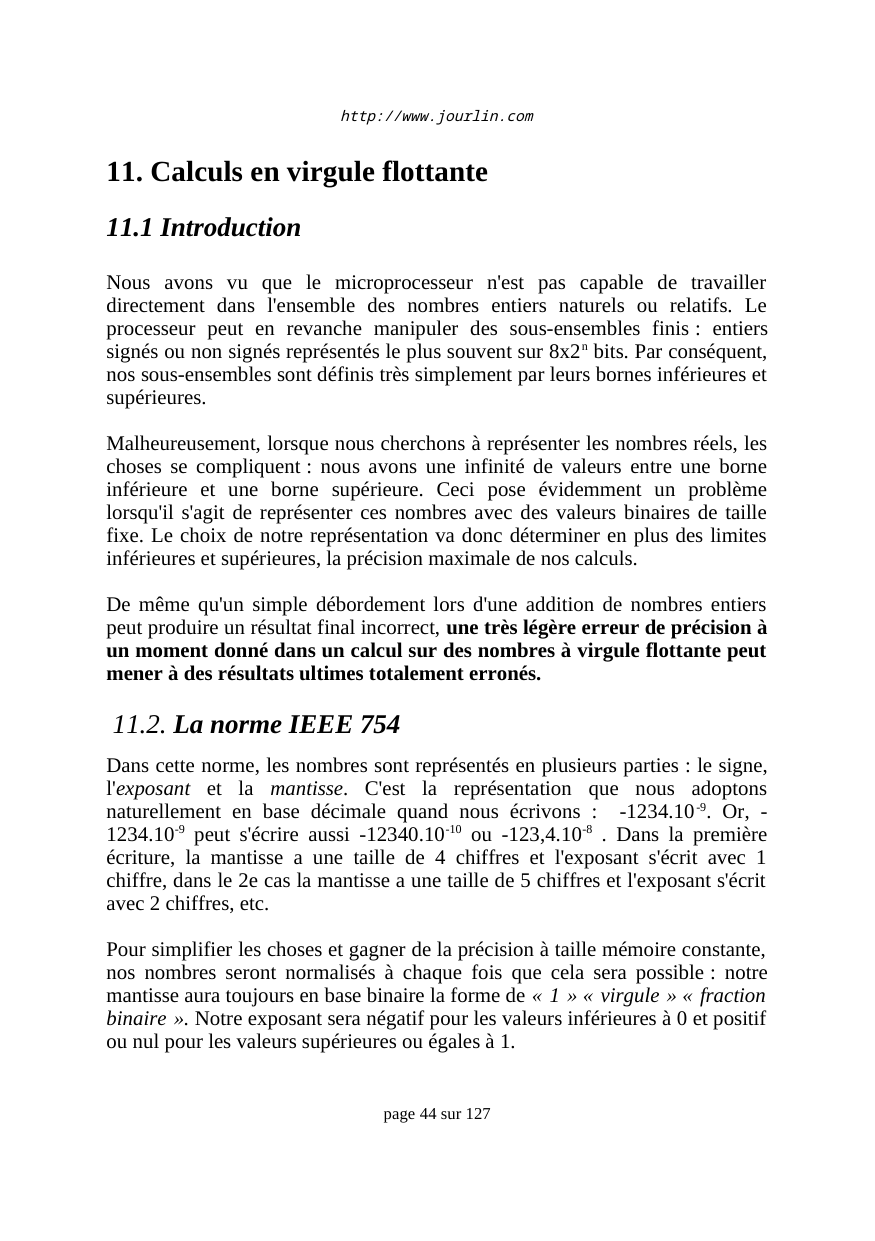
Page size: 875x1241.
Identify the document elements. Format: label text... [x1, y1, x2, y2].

text Nous avons vu que le microprocesseur n'est pas capable de travailler directement dans l'ensemble des nombres entiers naturels ou relatifs. Le processeur peut en revanche manipuler des sous-ensembles finis : entiers signés ou non signés représentés le plus souvent sur 8x2n bits. Par conséquent, nos sous-ensembles sont définis très simplement par leurs bornes inférieures et supérieures. [106, 255, 768, 409]
text Pour simplifier les choses et gagner de la précision à taille mémoire constante, nos nombres seront normalisés à chaque fois que cela sera possible : notre mantisse aura toujours en base binaire la forme de « 1 » « virgule » « fraction binaire ». Notre exposant sera négatif pour les valeurs inférieures à 0 et positif ou nul pour les valeurs supérieures ou égales à 1. [106, 928, 768, 1053]
text De même qu'un simple débordement lors d'une addition de nombres entiers peut produire un résultat final incorrect, une très légère erreur de précision à un moment donné dans un calcul sur des nombres à virgule flottante peut mener à des résultats ultimes totalement erronés. [106, 582, 768, 685]
subtitle La norme IEEE 754 [112, 710, 768, 740]
text Dans cette norme, les nombres sont représentés en plusieurs parties : le signe, l'exposant et la mantisse. C'est la représentation que nous adoptons naturellement en base décimale quand nous écrivons : -1234.10-9. Or, -1234.10-9 peut s'écrire aussi -12340.10-10 ou -123,4.10-8 . Dans la première écriture, la mantisse a une taille de 4 chiffres et l'exposant s'écrit avec 1 chiffre, dans le 2e cas la mantisse a une taille de 5 chiffres et l'exposant s'écrit avec 2 chiffres, etc. [106, 752, 768, 915]
subtitle 11.1 Introduction [106, 213, 768, 243]
subtitle 11. Calculs en virgule flottante [106, 156, 768, 188]
text Malheureusement, lorsque nous cherchons à représenter les nombres réels, les choses se compliquent : nous avons une infinité de valeurs entre une borne inférieure et une borne supérieure. Ceci pose évidemment un problème lorsqu'il s'agit de représenter ces nombres avec des valeurs binaires de taille fixe. Le choix de notre représentation va donc déterminer en plus des limites inférieures et supérieures, la précision maximale de nos calculs. [106, 421, 768, 570]
